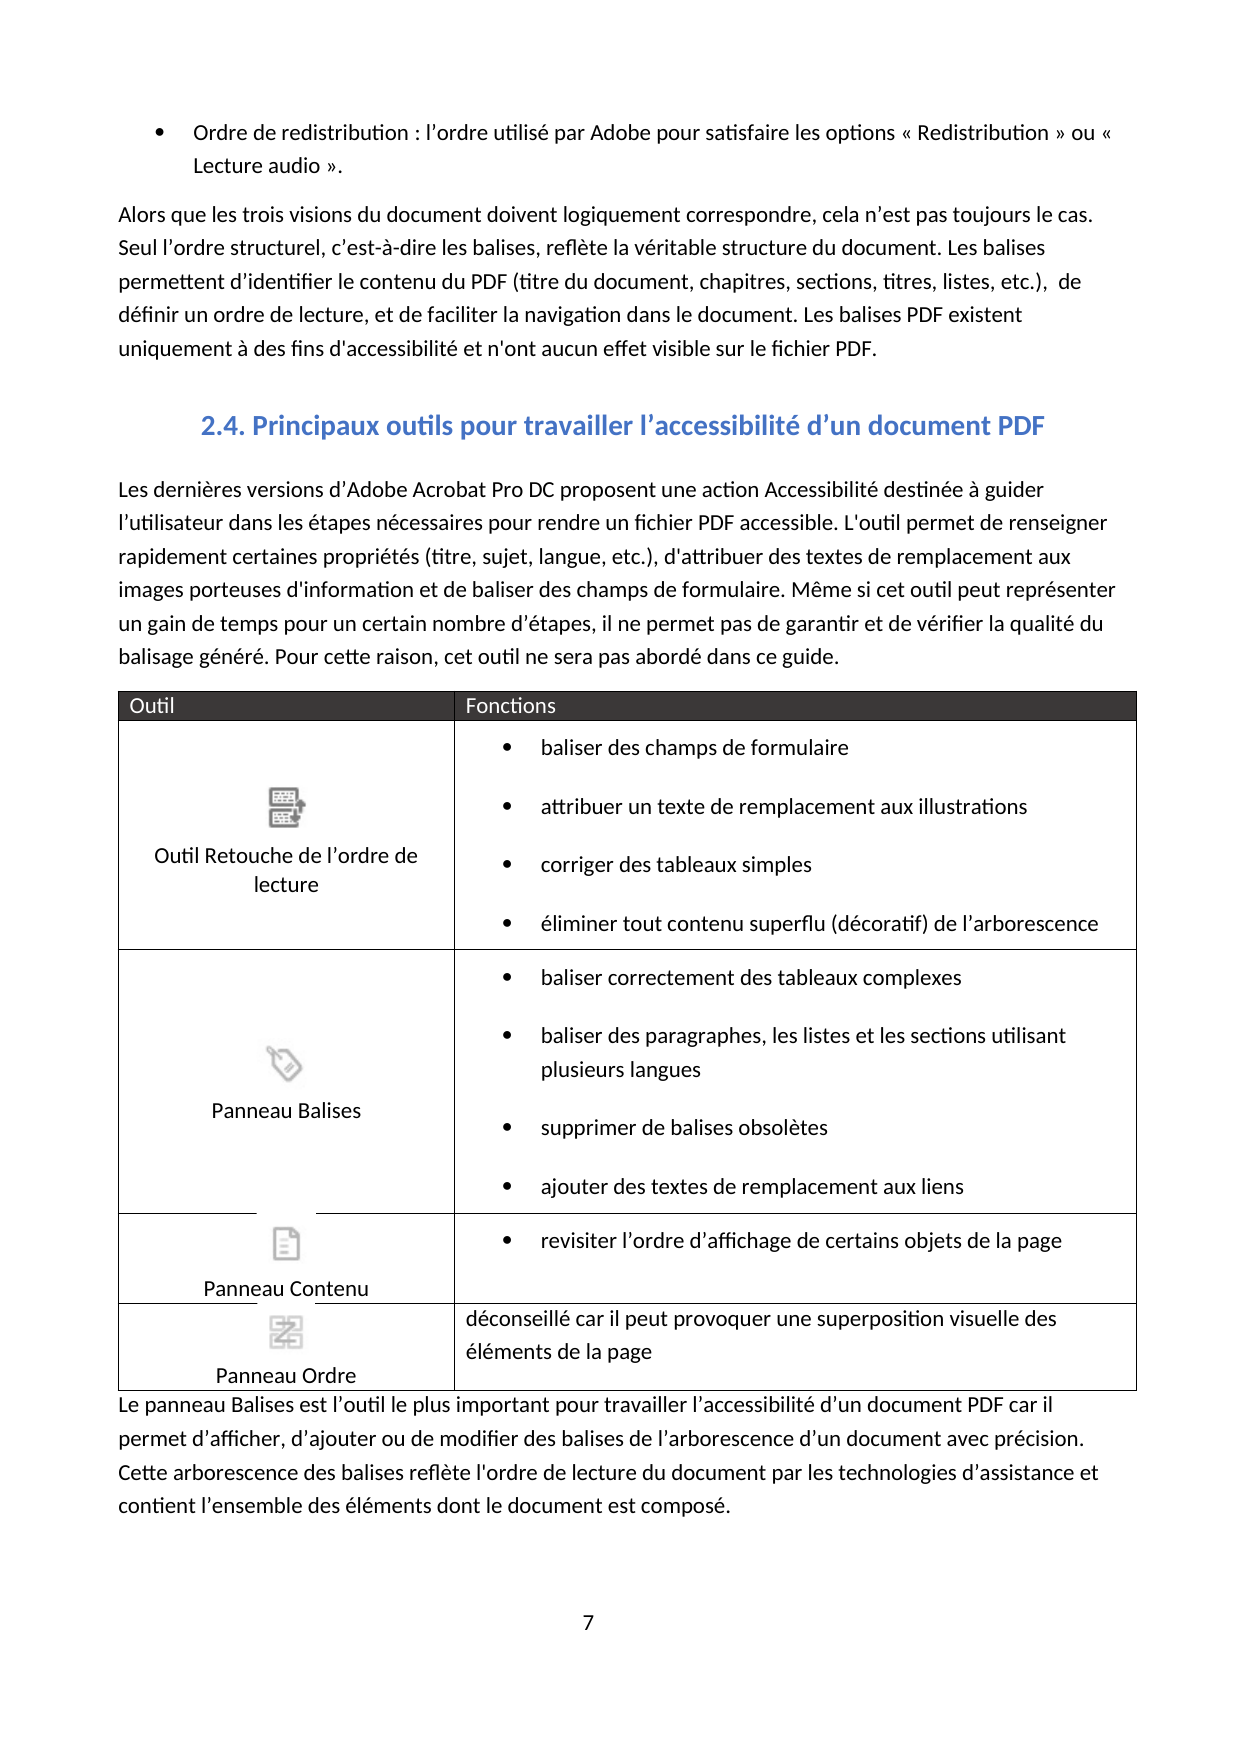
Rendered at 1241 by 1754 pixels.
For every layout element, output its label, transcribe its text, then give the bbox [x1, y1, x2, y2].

subtitle 2.4. Principaux outils pour travailler l’accessibilité d’un document PDF [156, 407, 1122, 443]
picture [252, 772, 320, 842]
table_cell Panneau Ordre [119, 1304, 454, 1389]
picture [257, 1303, 315, 1362]
table_header Outil [119, 692, 454, 720]
table_cell déconseillé car il peut provoquer une superposition visuelle des éléments de la page [455, 1304, 1136, 1389]
table_header Fonctions [455, 692, 1136, 720]
picture [256, 1213, 316, 1275]
table_cell baliser des champs de formulaire attribuer un texte de remplacement aux illustrations corriger des tableaux simples éliminer tout contenu superflu (décoratif) de l’arborescence [455, 721, 1136, 949]
table_cell Panneau Contenu [119, 1214, 454, 1303]
table_cell Outil Retouche de l’ordre de lecture [119, 721, 454, 949]
text Les dernières versions d’Adobe Acrobat Pro DC proposent une action Accessibilité destinée à guider l’utilisateur dans les étapes nécessaires pour rendre un fichier PDF accessible. L'outil permet de renseigner rapidement certaines propriétés (titre, sujet, langue, etc.), d'attribuer des textes de remplacement aux images porteuses d'information et de baliser des champs de formulaire. Même si cet outil peut représenter un gain de temps pour un certain nombre d’étapes, il ne permet pas de garantir et de vérifier la qualité du balisage généré. Pour cette raison, cet outil ne sera pas abordé dans ce guide. [118, 475, 1122, 671]
text Alors que les trois visions du document doivent logiquement correspondre, cela n’est pas toujours le cas. Seul l’ordre structurel, c’est-à-dire les balises, reflète la véritable structure du document. Les balises permettent d’identifier le contenu du PDF (titre du document, chapitres, sections, titres, listes, etc.), de définir un ordre de lecture, et de faciliter la navigation dans le document. Les balises PDF existent uniquement à des fins d'accessibilité et n'ont aucun effet visible sur le fichier PDF. [118, 200, 1122, 362]
picture [256, 1038, 316, 1097]
table_cell baliser correctement des tableaux complexes baliser des paragraphes, les listes et les sections utilisant plusieurs langues supprimer de balises obsolètes ajouter des textes de remplacement aux liens [455, 950, 1136, 1213]
table_cell revisiter l’ordre d’affichage de certains objets de la page [455, 1214, 1136, 1303]
list Ordre de redistribution : l’ordre utilisé par Adobe pour satisfaire les options « Redistribution » ou « Lecture audio ». [156, 118, 1122, 180]
text Le panneau Balises est l’outil le plus important pour travailler l’accessibilité d’un document PDF car il permet d’afficher, d’ajouter ou de modifier des balises de l’arborescence d’un document avec précision. Cette arborescence des balises reflète l'ordre de lecture du document par les technologies d’assistance et contient l’ensemble des éléments dont le document est composé. [118, 1391, 1122, 1519]
table_cell Panneau Balises [119, 950, 454, 1213]
